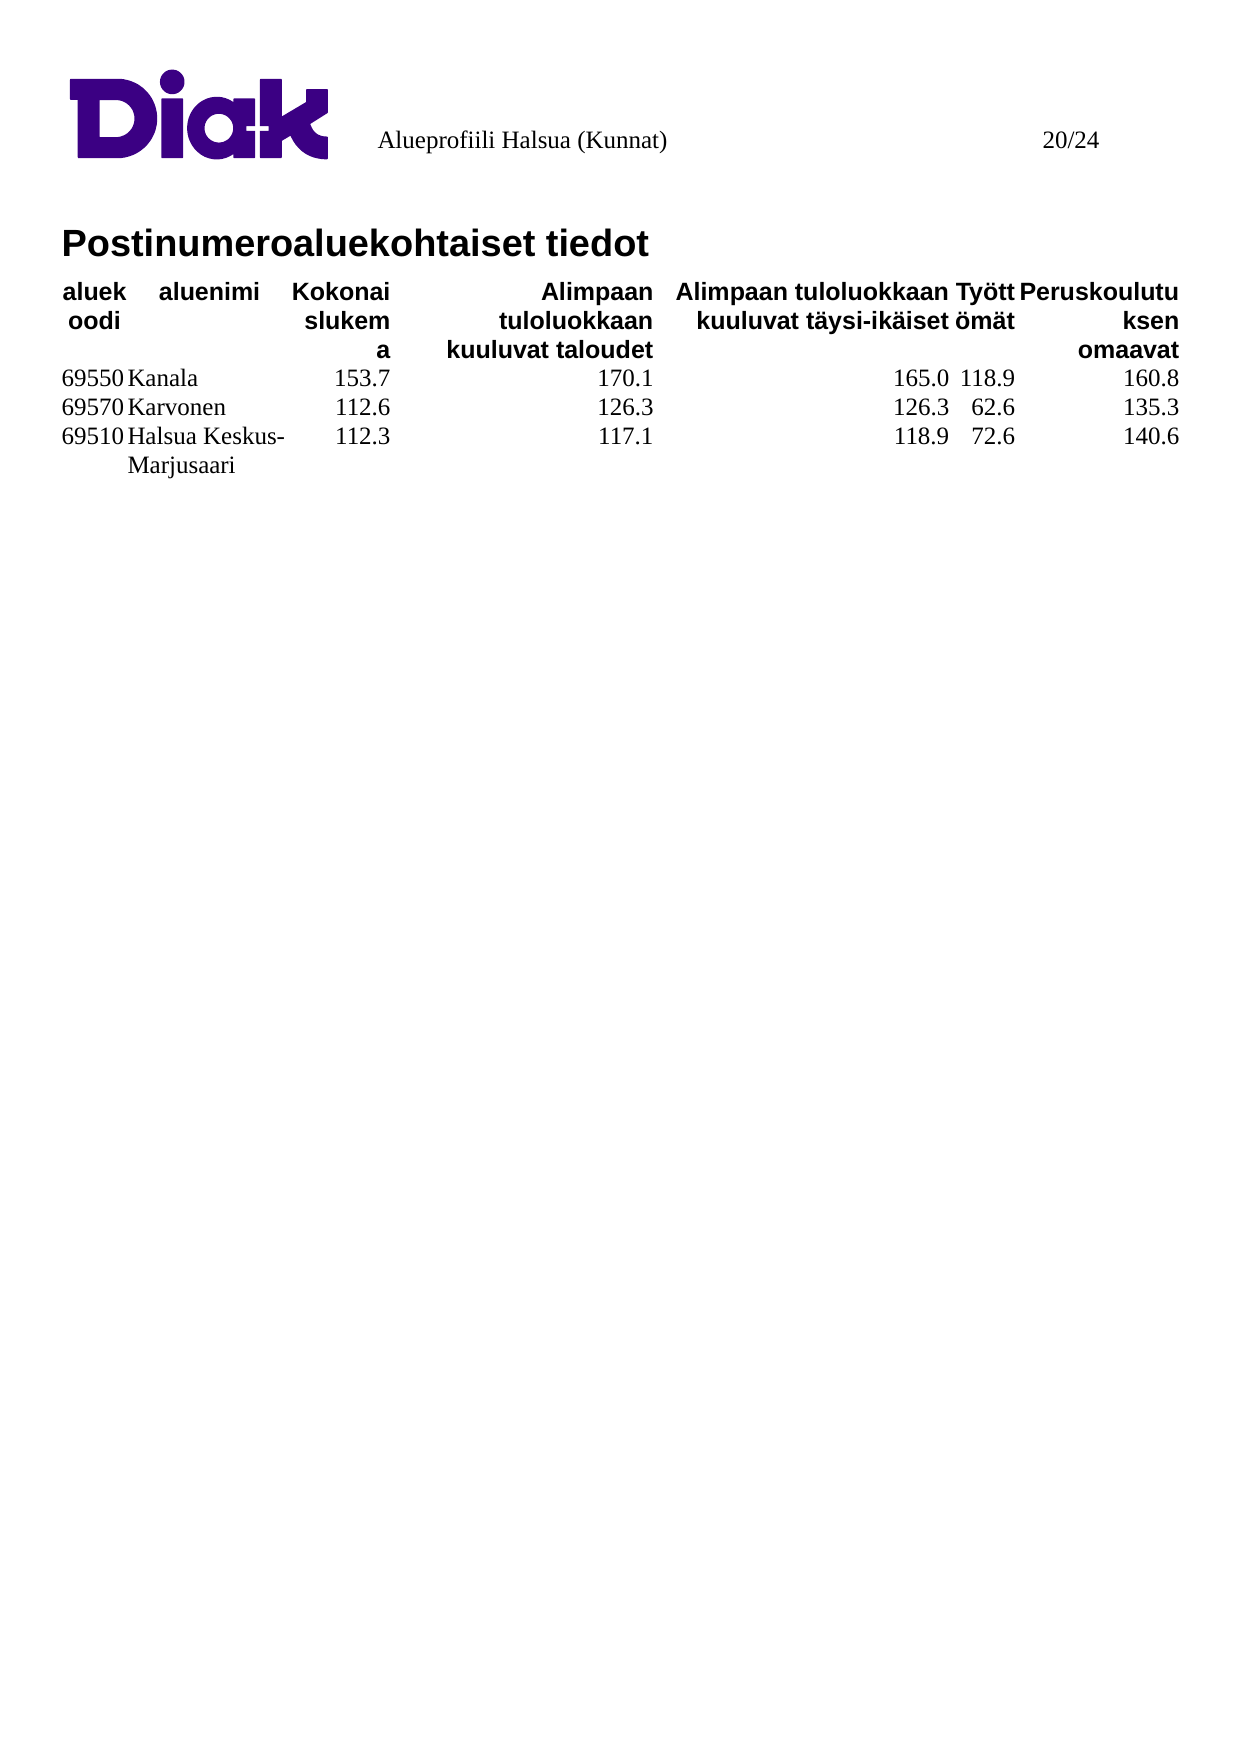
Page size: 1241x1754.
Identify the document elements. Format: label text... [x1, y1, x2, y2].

table_header aluenimi [127, 277, 291, 363]
table_cell Karvonen [127, 392, 291, 421]
table_header aluekoodi [61, 277, 127, 363]
table_cell Halsua Keskus-Marjusaari [127, 421, 291, 478]
table_cell 69510 [61, 421, 127, 478]
table_header Alimpaan tuloluokkaan kuuluvat taloudet [390, 277, 653, 363]
table_cell 69570 [61, 392, 127, 421]
table_cell 135.3 [1015, 392, 1179, 421]
table_cell 72.6 [949, 421, 1015, 478]
table_cell 118.9 [949, 364, 1015, 392]
subtitle Postinumeroaluekohtaiset tiedot [61, 221, 1179, 265]
table_header Alimpaan tuloluokkaan kuuluvat täysi-ikäiset [653, 277, 949, 363]
table_cell 126.3 [653, 392, 949, 421]
table_header Työttömät [949, 277, 1015, 363]
table_cell 160.8 [1015, 364, 1179, 392]
table_cell 140.6 [1015, 421, 1179, 478]
table_cell 118.9 [653, 421, 949, 478]
table_cell 112.3 [291, 421, 390, 478]
table_cell 170.1 [390, 364, 653, 392]
table_cell 153.7 [291, 364, 390, 392]
table_cell 69550 [61, 364, 127, 392]
table_cell 62.6 [949, 392, 1015, 421]
table_cell 112.6 [291, 392, 390, 421]
table_cell 126.3 [390, 392, 653, 421]
table_header Peruskoulutuksen omaavat [1015, 277, 1179, 363]
table_cell 117.1 [390, 421, 653, 478]
table_cell Kanala [127, 364, 291, 392]
table_cell 165.0 [653, 364, 949, 392]
table_header Kokonaislukema [291, 277, 390, 363]
